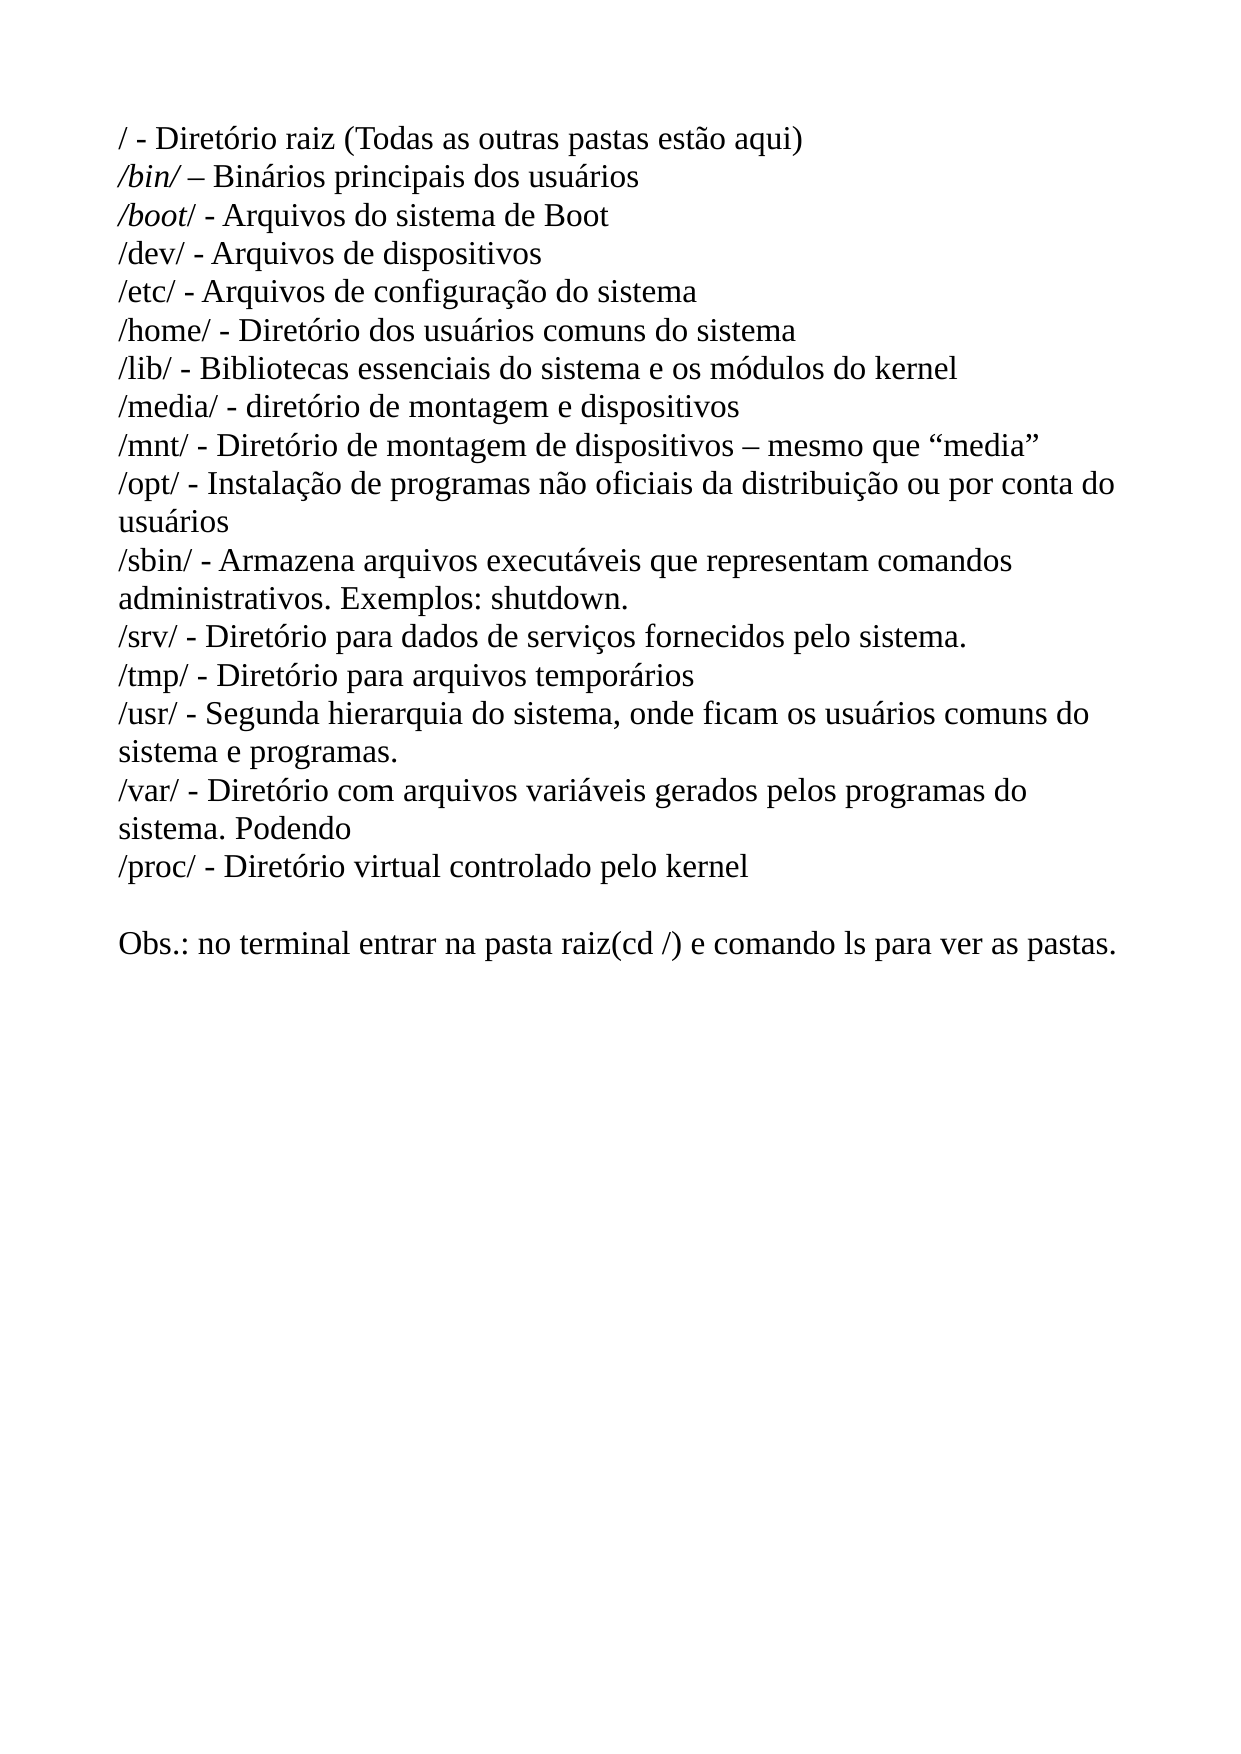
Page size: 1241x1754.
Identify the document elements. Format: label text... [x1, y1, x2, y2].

text /media/ - diretório de montagem e dispositivos [118, 386, 1122, 425]
text /srv/ - Diretório para dados de serviços fornecidos pelo sistema. [118, 616, 1122, 655]
text /sbin/ - Armazena arquivos executáveis que representam comandos administrativos. Exemplos: shutdown. [118, 540, 1122, 616]
text /lib/ - Bibliotecas essenciais do sistema e os módulos do kernel [118, 348, 1122, 386]
text /etc/ - Arquivos de configuração do sistema [118, 271, 1122, 310]
text /boot/ - Arquivos do sistema de Boot [118, 195, 1122, 233]
text / - Diretório raiz (Todas as outras pastas estão aqui) [118, 118, 1122, 156]
text Obs.: no terminal entrar na pasta raiz(cd /) e comando ls para ver as pastas. [118, 923, 1122, 961]
text /var/ - Diretório com arquivos variáveis gerados pelos programas do sistema. Podendo [118, 770, 1122, 846]
text /mnt/ - Diretório de montagem de dispositivos – mesmo que “media” [118, 425, 1122, 463]
text /dev/ - Arquivos de dispositivos [118, 233, 1122, 271]
text /proc/ - Diretório virtual controlado pelo kernel [118, 846, 1122, 885]
text /tmp/ - Diretório para arquivos temporários [118, 655, 1122, 693]
text /usr/ - Segunda hierarquia do sistema, onde ficam os usuários comuns do sistema e programas. [118, 693, 1122, 770]
text /opt/ - Instalação de programas não oficiais da distribuição ou por conta do usuários [118, 463, 1122, 540]
text /home/ - Diretório dos usuários comuns do sistema [118, 310, 1122, 348]
text /bin/ – Binários principais dos usuários [118, 156, 1122, 195]
